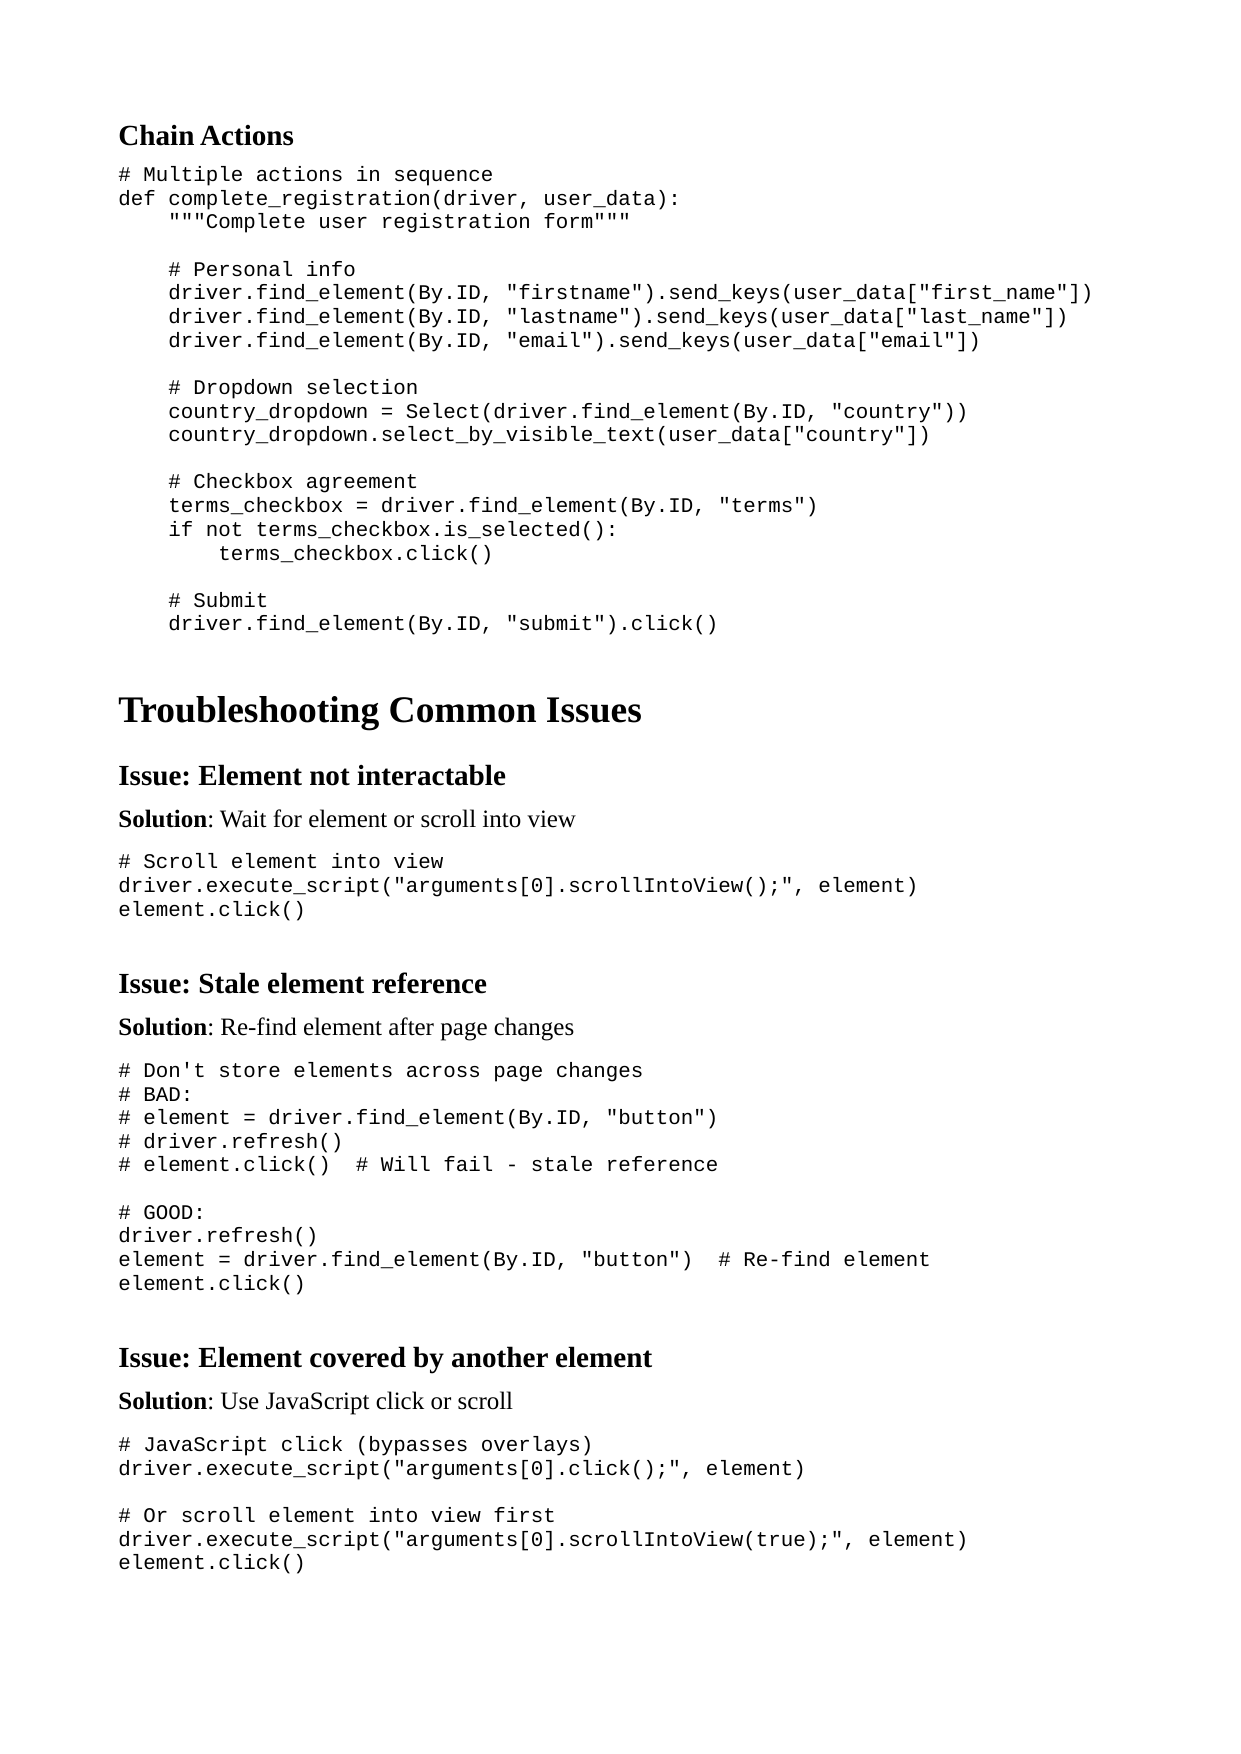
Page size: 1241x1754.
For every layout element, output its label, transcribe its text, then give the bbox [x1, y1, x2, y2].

text Solution: Use JavaScript click or scroll [118, 1386, 1122, 1415]
text Solution: Re-find element after page changes [118, 1012, 1122, 1041]
text # element = driver.find_element(By.ID, "button") [118, 1107, 1122, 1131]
text # GOOD: [118, 1202, 1122, 1225]
text element.click() [118, 898, 1122, 922]
text element.click() [118, 1273, 1122, 1296]
text # Personal info [118, 259, 1122, 282]
text driver.find_element(By.ID, "submit").click() [118, 613, 1122, 637]
text # Multiple actions in sequence [118, 164, 1122, 188]
text """Complete user registration form""" [118, 211, 1122, 235]
text country_dropdown = Select(driver.find_element(By.ID, "country")) [118, 401, 1122, 424]
text # Submit [118, 590, 1122, 613]
subtitle Troubleshooting Common Issues [118, 687, 1122, 731]
text # Scroll element into view [118, 851, 1122, 875]
text driver.find_element(By.ID, "lastname").send_keys(user_data["last_name"]) [118, 306, 1122, 330]
text terms_checkbox.click() [118, 542, 1122, 566]
text driver.find_element(By.ID, "firstname").send_keys(user_data["first_name"]) [118, 282, 1122, 306]
text country_dropdown.select_by_visible_text(user_data["country"]) [118, 424, 1122, 448]
text # driver.refresh() [118, 1131, 1122, 1154]
text # Don't store elements across page changes [118, 1060, 1122, 1083]
text # Or scroll element into view first [118, 1505, 1122, 1529]
text terms_checkbox = driver.find_element(By.ID, "terms") [118, 495, 1122, 519]
text Solution: Wait for element or scroll into view [118, 804, 1122, 832]
text def complete_registration(driver, user_data): [118, 188, 1122, 211]
text driver.refresh() [118, 1225, 1122, 1249]
subtitle Issue: Element not interactable [118, 758, 1122, 791]
text element = driver.find_element(By.ID, "button") # Re-find element [118, 1249, 1122, 1273]
text # Checkbox agreement [118, 472, 1122, 495]
text driver.execute_script("arguments[0].click();", element) [118, 1458, 1122, 1481]
text # element.click() # Will fail - stale reference [118, 1154, 1122, 1178]
text # Dropdown selection [118, 377, 1122, 401]
subtitle Chain Actions [118, 118, 1122, 152]
text element.click() [118, 1552, 1122, 1576]
text driver.find_element(By.ID, "email").send_keys(user_data["email"]) [118, 330, 1122, 353]
text driver.execute_script("arguments[0].scrollIntoView(true);", element) [118, 1529, 1122, 1552]
text # BAD: [118, 1083, 1122, 1107]
subtitle Issue: Element covered by another element [118, 1340, 1122, 1374]
text if not terms_checkbox.is_selected(): [118, 519, 1122, 542]
subtitle Issue: Stale element reference [118, 966, 1122, 1000]
text driver.execute_script("arguments[0].scrollIntoView();", element) [118, 875, 1122, 898]
text # JavaScript click (bypasses overlays) [118, 1434, 1122, 1458]
